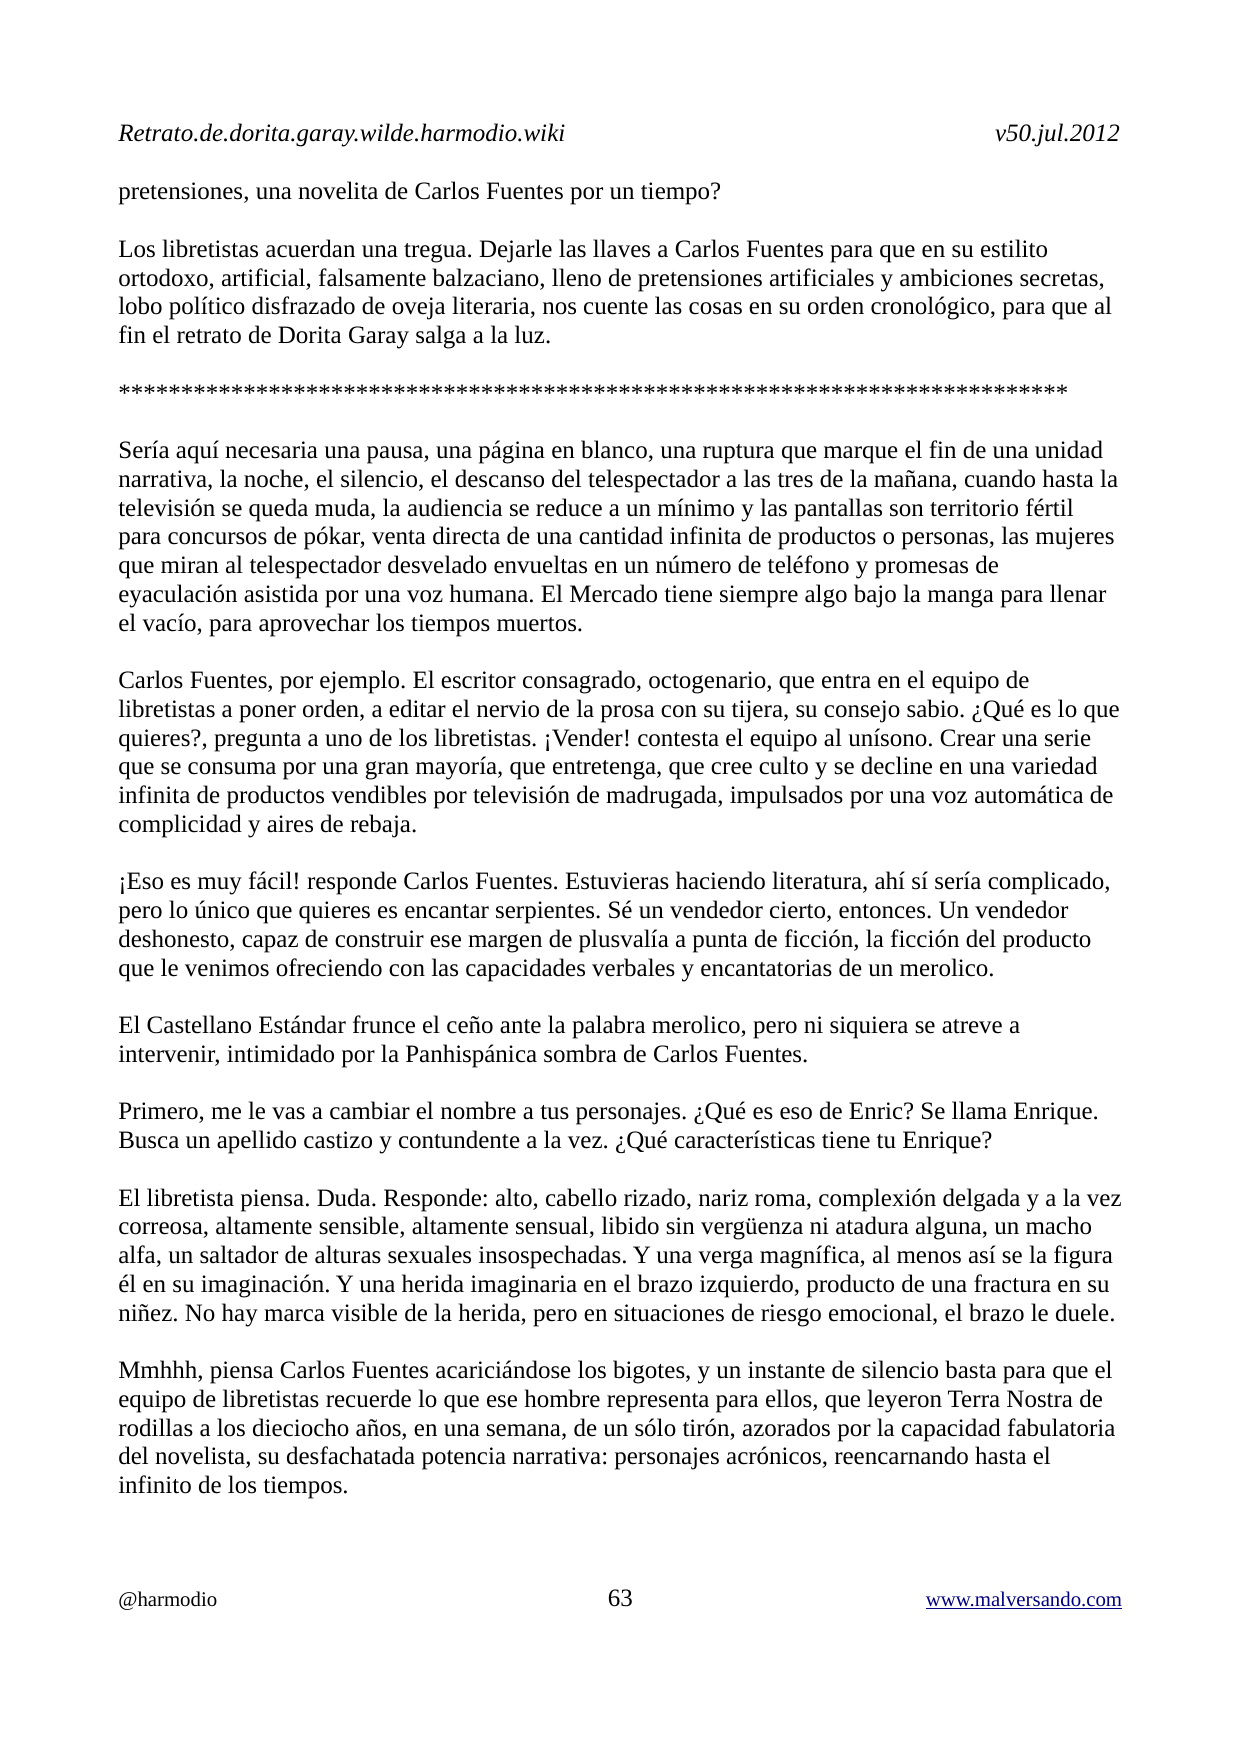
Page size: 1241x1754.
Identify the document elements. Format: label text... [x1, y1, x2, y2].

text El Castellano Estándar frunce el ceño ante la palabra merolico, pero ni siquiera se atreve a intervenir, intimidado por la Panhispánica sombra de Carlos Fuentes. [118, 1010, 1122, 1068]
text Los libretistas acuerdan una tregua. Dejarle las llaves a Carlos Fuentes para que en su estilito ortodoxo, artificial, falsamente balzaciano, lleno de pretensiones artificiales y ambiciones secretas, lobo político disfrazado de oveja literaria, nos cuente las cosas en su orden cronológico, para que al fin el retrato de Dorita Garay salga a la luz. [118, 234, 1122, 349]
text ¡Eso es muy fácil! responde Carlos Fuentes. Estuvieras haciendo literatura, ahí sí sería complicado, pero lo único que quieres es encantar serpientes. Sé un vendedor cierto, entonces. Un vendedor deshonesto, capaz de construir ese margen de plusvalía a punta de ficción, la ficción del producto que le venimos ofreciendo con las capacidades verbales y encantatorias de un merolico. [118, 866, 1122, 981]
text El libretista piensa. Duda. Responde: alto, cabello rizado, nariz roma, complexión delgada y a la vez correosa, altamente sensible, altamente sensual, libido sin vergüenza ni atadura alguna, un macho alfa, un saltador de alturas sexuales insospechadas. Y una verga magnífica, al menos así se la figura él en su imaginación. Y una herida imaginaria en el brazo izquierdo, producto de una fractura en su niñez. No hay marca visible de la herida, pero en situaciones de riesgo emocional, el brazo le duele. [118, 1183, 1122, 1326]
text **************************************************************************** [118, 378, 1122, 406]
text Carlos Fuentes, por ejemplo. El escritor consagrado, octogenario, que entra en el equipo de libretistas a poner orden, a editar el nervio de la prosa con su tijera, su consejo sabio. ¿Qué es lo que quieres?, pregunta a uno de los libretistas. ¡Vender! contesta el equipo al unísono. Crear una serie que se consuma por una gran mayoría, que entretenga, que cree culto y se decline en una variedad infinita de productos vendibles por televisión de madrugada, impulsados por una voz automática de complicidad y aires de rebaja. [118, 665, 1122, 838]
text Mmhhh, piensa Carlos Fuentes acariciándose los bigotes, y un instante de silencio basta para que el equipo de libretistas recuerde lo que ese hombre representa para ellos, que leyeron Terra Nostra de rodillas a los dieciocho años, en una semana, de un sólo tirón, azorados por la capacidad fabulatoria del novelista, su desfachatada potencia narrativa: personajes acrónicos, reencarnando hasta el infinito de los tiempos. [118, 1355, 1122, 1499]
text pretensiones, una novelita de Carlos Fuentes por un tiempo? [118, 176, 1122, 205]
text Sería aquí necesaria una pausa, una página en blanco, una ruptura que marque el fin de una unidad narrativa, la noche, el silencio, el descanso del telespectador a las tres de la mañana, cuando hasta la televisión se queda muda, la audiencia se reduce a un mínimo y las pantallas son territorio fértil para concursos de pókar, venta directa de una cantidad infinita de productos o personas, las mujeres que miran al telespectador desvelado envueltas en un número de teléfono y promesas de eyaculación asistida por una voz humana. El Mercado tiene siempre algo bajo la manga para llenar el vacío, para aprovechar los tiempos muertos. [118, 435, 1122, 636]
text Primero, me le vas a cambiar el nombre a tus personajes. ¿Qué es eso de Enric? Se llama Enrique. Busca un apellido castizo y contundente a la vez. ¿Qué características tiene tu Enrique? [118, 1096, 1122, 1154]
